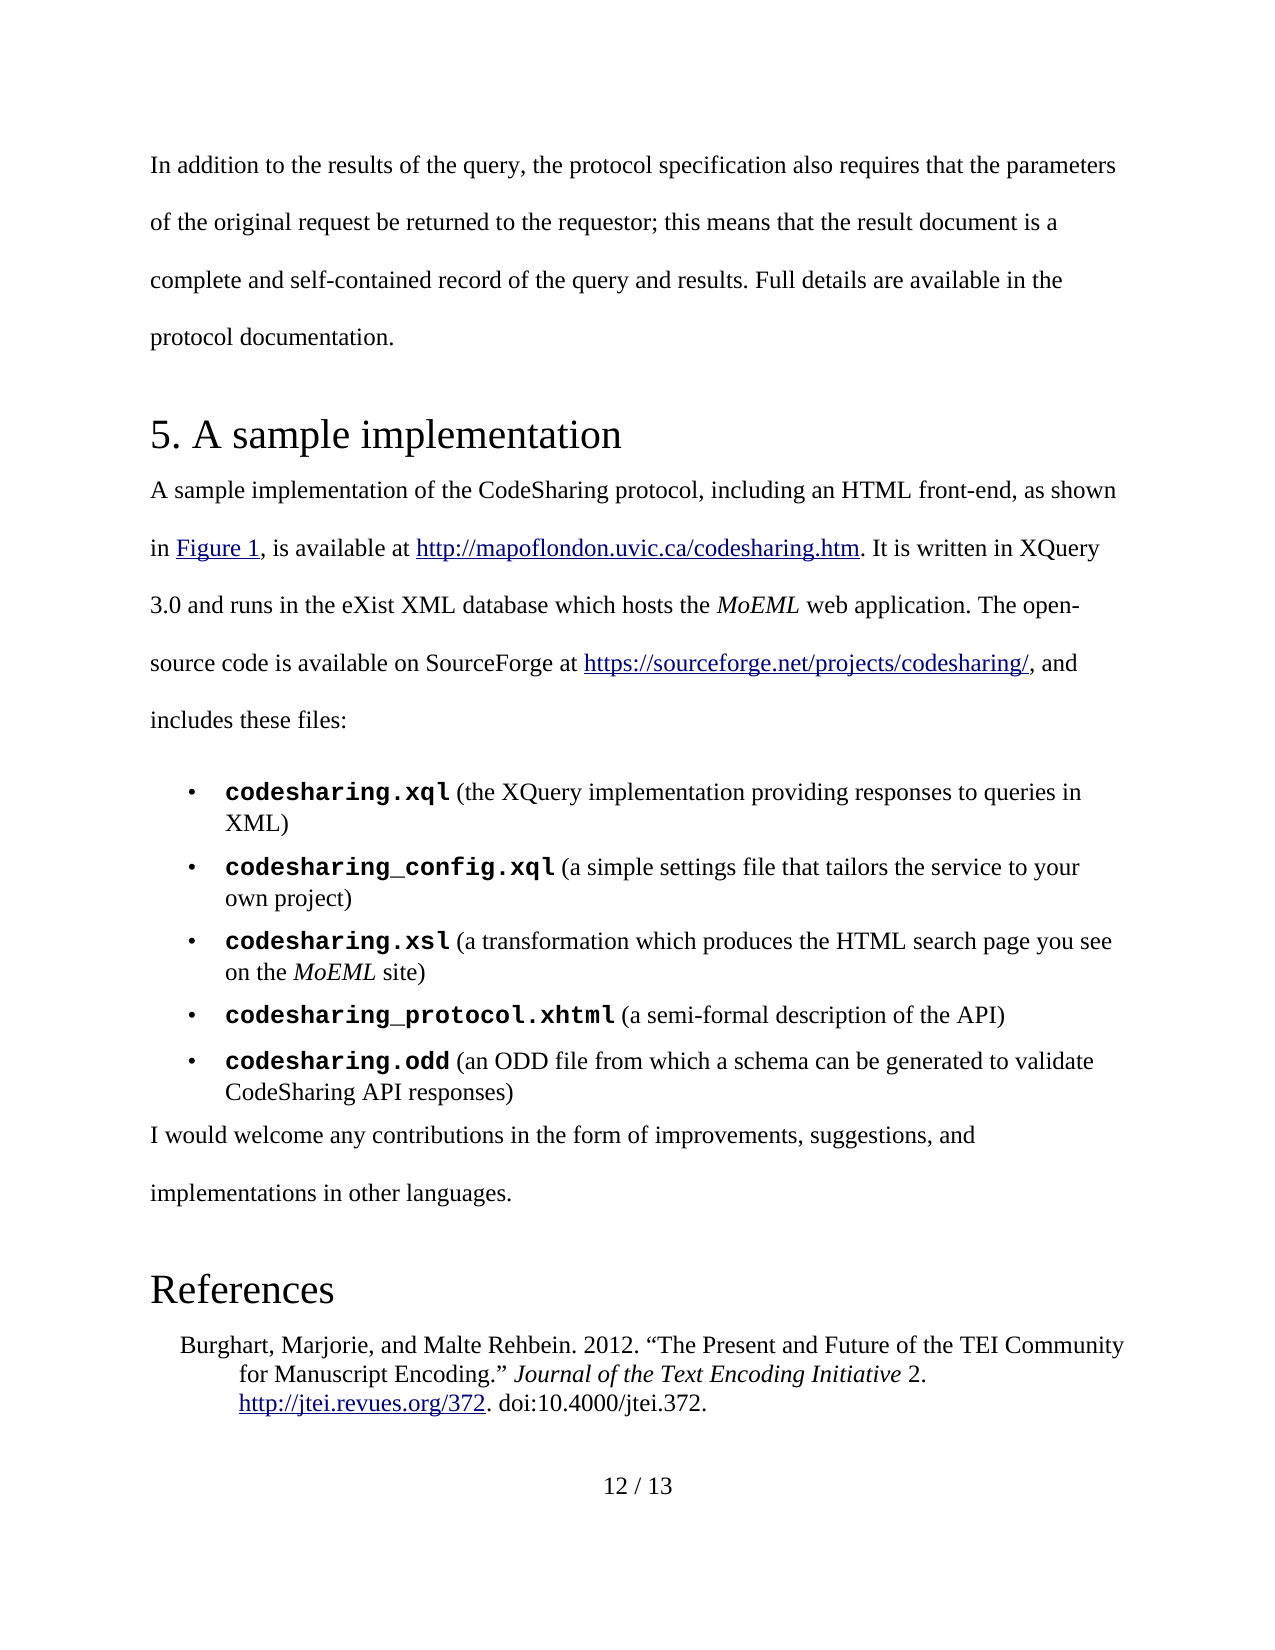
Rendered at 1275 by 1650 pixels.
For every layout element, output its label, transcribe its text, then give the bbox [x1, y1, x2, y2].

text A sample implementation of the CodeSharing protocol, including an HTML front-end, as shown in Figure 1, is available at http://mapoflondon.uvic.ca/codesharing.htm. It is written in XQuery 3.0 and runs in the eXist XML database which hosts the MoEML web application. The open-source code is available on SourceForge at https://sourceforge.net/projects/codesharing/, and includes these files: [150, 475, 1125, 734]
list codesharing_protocol.xhtml (a semi-formal description of the API) [187, 1001, 1125, 1031]
subtitle 5. A sample implementation [150, 409, 1125, 457]
text I would welcome any contributions in the form of improvements, suggestions, and implementations in other languages. [150, 1121, 1125, 1207]
text Burghart, Marjorie, and Malte Rehbein. 2012. “The Present and Future of the TEI Community for Manuscript Encoding.” Journal of the Text Encoding Initiative 2. http://jtei.revues.org/372. doi:10.4000/jtei.372. [179, 1331, 1125, 1417]
list codesharing.xsl (a transformation which produces the HTML search page you see on the MoEML site) [187, 926, 1125, 986]
list codesharing.odd (an ODD file from which a schema can be generated to validate CodeSharing API responses) [187, 1046, 1125, 1106]
text References [150, 1265, 1125, 1313]
list codesharing_config.xql (a simple settings file that tailors the service to your own project) [187, 852, 1125, 911]
text In addition to the results of the query, the protocol specification also requires that the parameters of the original request be returned to the requestor; this means that the result document is a complete and self-contained record of the query and results. Full details are available in the protocol documentation. [150, 150, 1125, 351]
list codesharing.xql (the XQuery implementation providing responses to queries in XML) [187, 777, 1125, 837]
